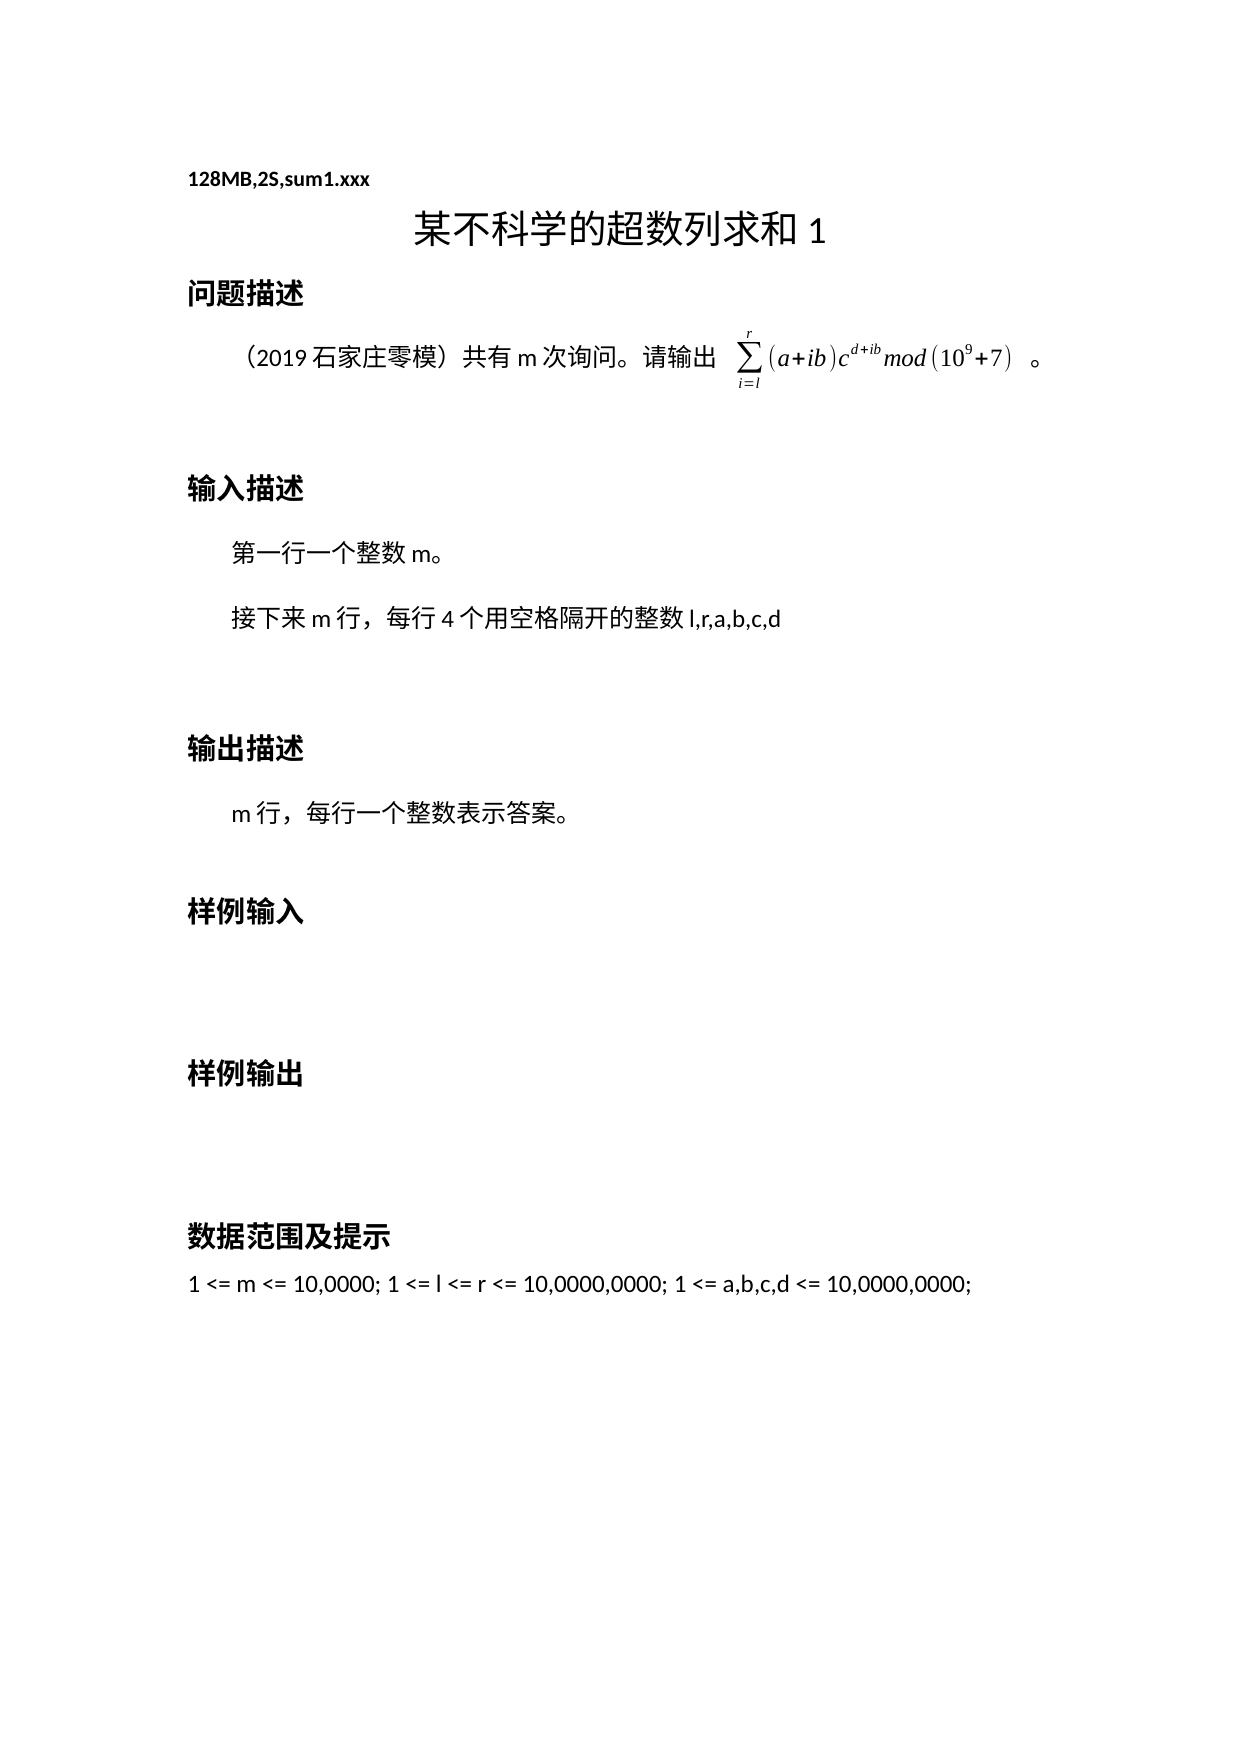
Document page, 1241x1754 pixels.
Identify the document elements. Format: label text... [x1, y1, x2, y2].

text 问题描述 [187, 259, 1053, 324]
text （2019石家庄零模）共有m次询问。请输出。 [187, 324, 1053, 422]
text m行，每行一个整数表示答案。 [187, 779, 1053, 844]
text 输入描述 [187, 454, 1053, 519]
text 数据范围及提示 [187, 1202, 1053, 1267]
text 样例输入 [187, 877, 1053, 942]
text 样例输出 [187, 1039, 1053, 1104]
text 1 <= m <= 10,0000; 1 <= l <= r <= 10,0000,0000; 1 <= a,b,c,d <= 10,0000,0000; [187, 1267, 1053, 1299]
text 输出描述 [187, 714, 1053, 779]
text 128MB,2S,sum1.xxx [187, 162, 1053, 194]
text 第一行一个整数m。 [187, 519, 1053, 584]
text 某不科学的超数列求和1 [187, 194, 1053, 259]
text 接下来m行，每行4个用空格隔开的整数l,r,a,b,c,d [187, 584, 1053, 649]
